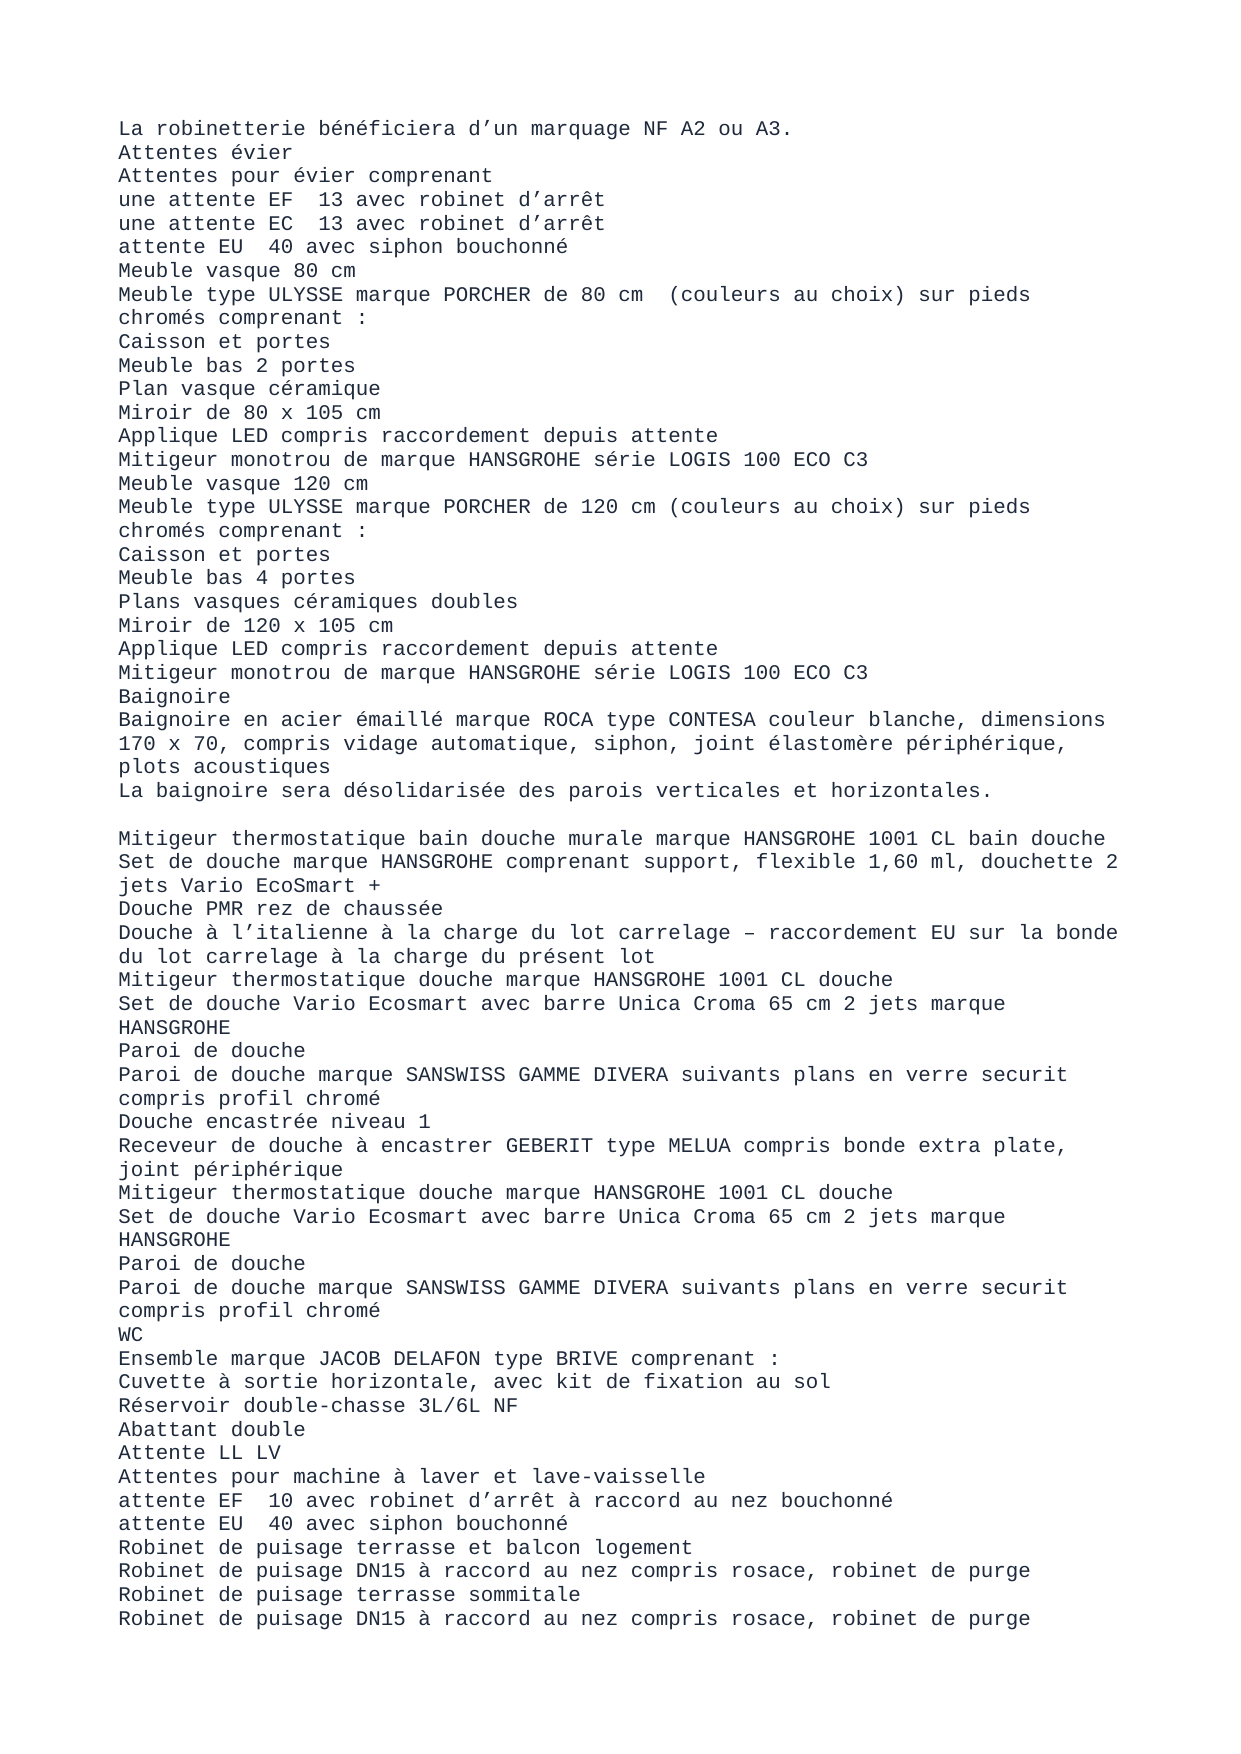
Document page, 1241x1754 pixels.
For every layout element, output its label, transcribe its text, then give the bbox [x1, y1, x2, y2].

text Plan vasque céramique [118, 378, 1122, 402]
text attente EU 40 avec siphon bouchonné [118, 1513, 1122, 1537]
text Douche PMR rez de chaussée [118, 898, 1122, 922]
text Plans vasques céramiques doubles [118, 591, 1122, 615]
text Caisson et portes [118, 544, 1122, 567]
text Meuble type ULYSSE marque PORCHER de 80 cm (couleurs au choix) sur pieds chromés comprenant : [118, 284, 1122, 331]
text Abattant double [118, 1419, 1122, 1442]
text Receveur de douche à encastrer GEBERIT type MELUA compris bonde extra plate, joint périphérique [118, 1135, 1122, 1182]
text Baignoire en acier émaillé marque ROCA type CONTESA couleur blanche, dimensions 170 x 70, compris vidage automatique, siphon, joint élastomère périphérique, plots acoustiques [118, 709, 1122, 780]
text Meuble bas 4 portes [118, 567, 1122, 591]
text Set de douche Vario Ecosmart avec barre Unica Croma 65 cm 2 jets marque HANSGROHE [118, 993, 1122, 1040]
text Mitigeur monotrou de marque HANSGROHE série LOGIS 100 ECO C3 [118, 449, 1122, 473]
text attente EF 10 avec robinet d’arrêt à raccord au nez bouchonné [118, 1489, 1122, 1513]
text Paroi de douche marque SANSWISS GAMME DIVERA suivants plans en verre securit compris profil chromé [118, 1277, 1122, 1324]
text Set de douche Vario Ecosmart avec barre Unica Croma 65 cm 2 jets marque HANSGROHE [118, 1206, 1122, 1253]
text Ensemble marque JACOB DELAFON type BRIVE comprenant : [118, 1348, 1122, 1371]
text Applique LED compris raccordement depuis attente [118, 638, 1122, 662]
text Paroi de douche [118, 1040, 1122, 1064]
text attente EU 40 avec siphon bouchonné [118, 236, 1122, 260]
text Attentes pour évier comprenant [118, 165, 1122, 189]
text WC [118, 1324, 1122, 1348]
text La baignoire sera désolidarisée des parois verticales et horizontales. [118, 780, 1122, 804]
text Robinet de puisage terrasse sommitale [118, 1584, 1122, 1608]
text Set de douche marque HANSGROHE comprenant support, flexible 1,60 ml, douchette 2 jets Vario EcoSmart + [118, 851, 1122, 898]
text Mitigeur monotrou de marque HANSGROHE série LOGIS 100 ECO C3 [118, 662, 1122, 686]
text Paroi de douche marque SANSWISS GAMME DIVERA suivants plans en verre securit compris profil chromé [118, 1064, 1122, 1111]
text Mitigeur thermostatique bain douche murale marque HANSGROHE 1001 CL bain douche [118, 827, 1122, 851]
text Attente LL LV [118, 1442, 1122, 1466]
text Robinet de puisage DN15 à raccord au nez compris rosace, robinet de purge [118, 1608, 1122, 1631]
text Meuble bas 2 portes [118, 354, 1122, 378]
text Meuble vasque 80 cm [118, 260, 1122, 284]
text Douche encastrée niveau 1 [118, 1111, 1122, 1135]
text Caisson et portes [118, 331, 1122, 354]
text une attente EF 13 avec robinet d’arrêt [118, 189, 1122, 213]
text Baignoire [118, 686, 1122, 709]
text Applique LED compris raccordement depuis attente [118, 426, 1122, 449]
text Attentes évier [118, 142, 1122, 165]
text Miroir de 120 x 105 cm [118, 615, 1122, 638]
text Attentes pour machine à laver et lave-vaisselle [118, 1466, 1122, 1489]
text Miroir de 80 x 105 cm [118, 402, 1122, 426]
text une attente EC 13 avec robinet d’arrêt [118, 213, 1122, 236]
text Douche à l’italienne à la charge du lot carrelage – raccordement EU sur la bonde du lot carrelage à la charge du présent lot [118, 922, 1122, 969]
text Mitigeur thermostatique douche marque HANSGROHE 1001 CL douche [118, 1182, 1122, 1206]
text Mitigeur thermostatique douche marque HANSGROHE 1001 CL douche [118, 969, 1122, 993]
text Paroi de douche [118, 1253, 1122, 1277]
text La robinetterie bénéficiera d’un marquage NF A2 ou A3. [118, 118, 1122, 142]
text Réservoir double-chasse 3L/6L NF [118, 1395, 1122, 1419]
text Cuvette à sortie horizontale, avec kit de fixation au sol [118, 1371, 1122, 1395]
text Robinet de puisage terrasse et balcon logement [118, 1537, 1122, 1561]
text Robinet de puisage DN15 à raccord au nez compris rosace, robinet de purge [118, 1561, 1122, 1584]
text Meuble type ULYSSE marque PORCHER de 120 cm (couleurs au choix) sur pieds chromés comprenant : [118, 496, 1122, 544]
text Meuble vasque 120 cm [118, 473, 1122, 496]
